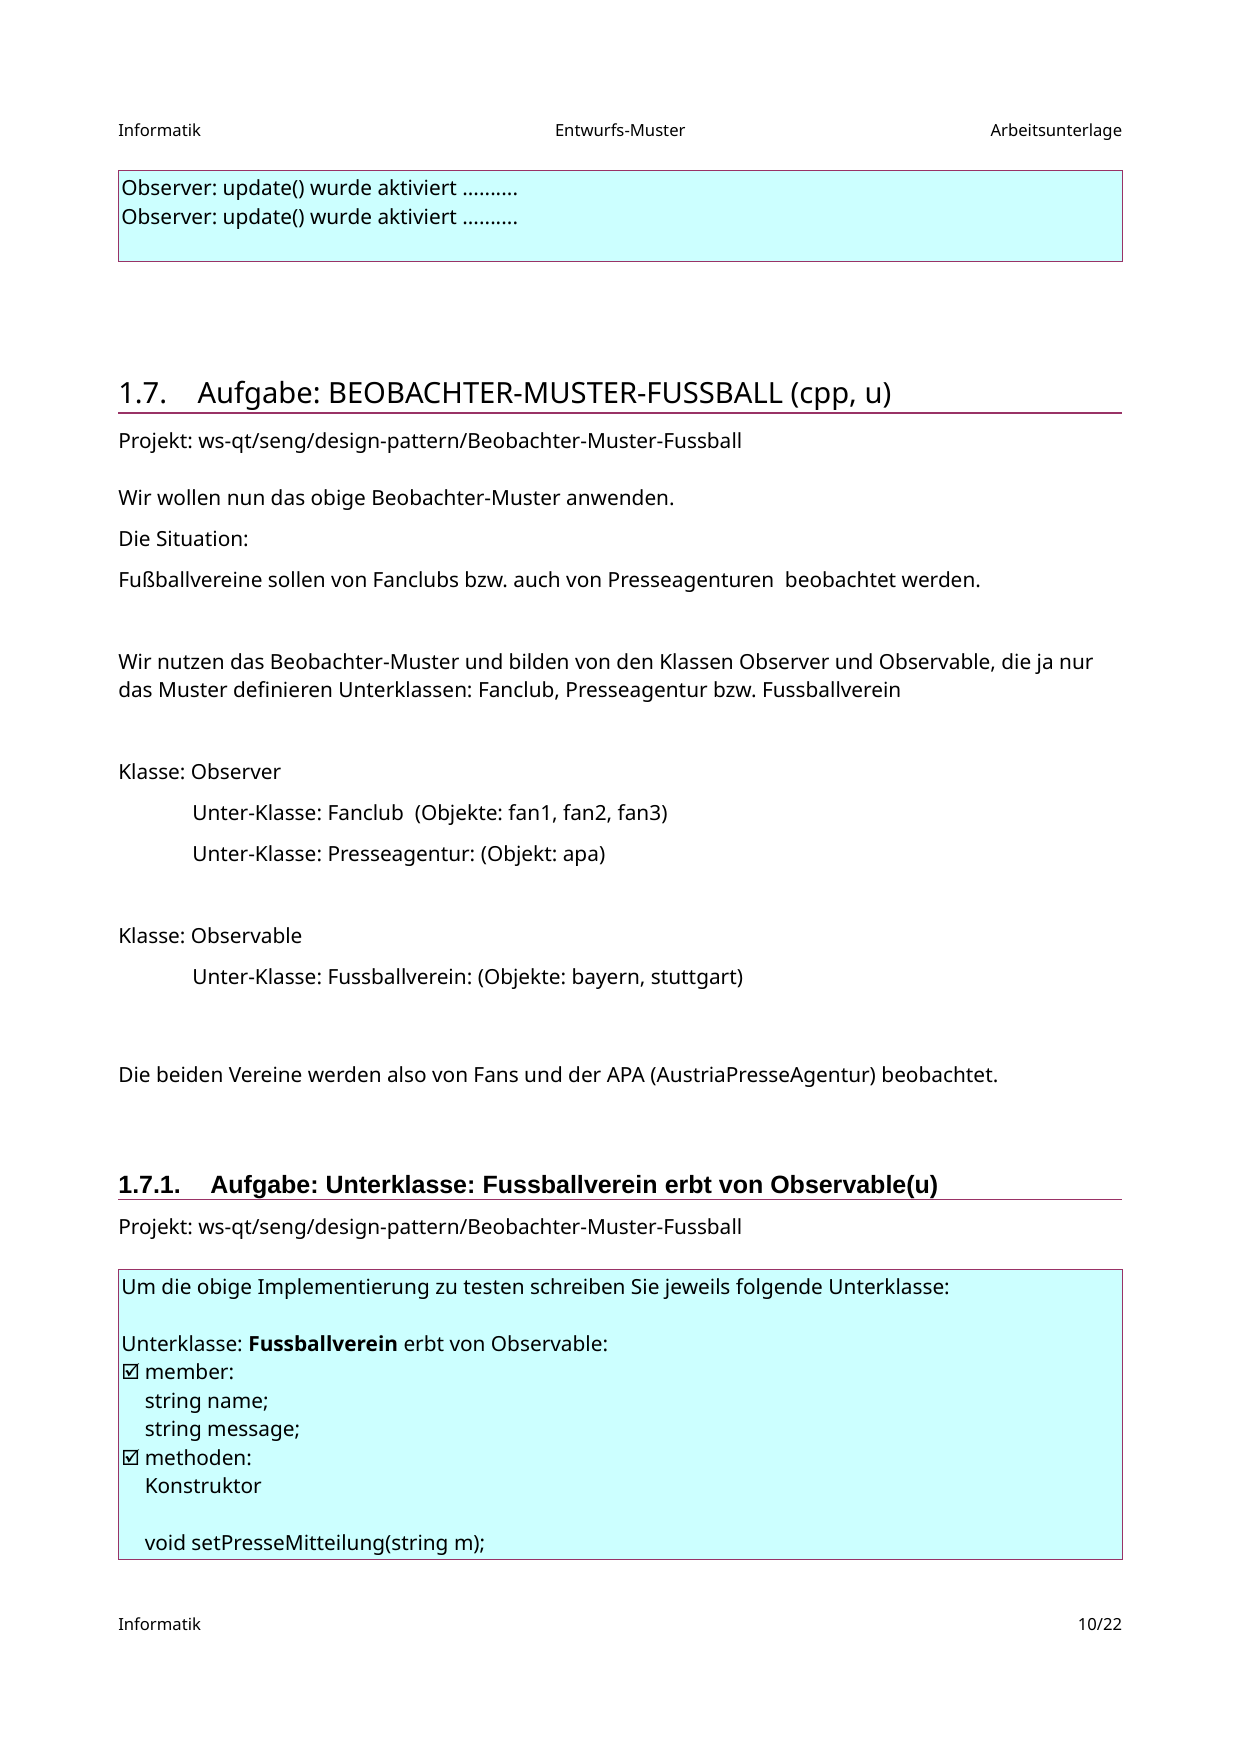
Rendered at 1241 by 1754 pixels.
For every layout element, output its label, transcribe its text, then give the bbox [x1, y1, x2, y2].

text Projekt: ws-qt/seng/design-pattern/Beobachter-Muster-Fussball [118, 1212, 1122, 1241]
text Unter-Klasse: Presseagentur: (Objekt: apa) [118, 839, 1122, 867]
text Projekt: ws-qt/seng/design-pattern/Beobachter-Muster-Fussball [118, 426, 1122, 455]
text Observer: update() wurde aktiviert .......... [119, 199, 1122, 227]
text Fußballvereine sollen von Fanclubs bzw. auch von Presseagenturen beobachtet werden. [118, 565, 1122, 593]
text Observer: update() wurde aktiviert .......... [119, 171, 1122, 199]
text Klasse: Observer [118, 757, 1122, 786]
text Unter-Klasse: Fanclub (Objekte: fan1, fan2, fan3) [118, 798, 1122, 827]
text Die beiden Vereine werden also von Fans und der APA (AustriaPresseAgentur) beobachtet. [118, 1060, 1122, 1088]
list methoden: Konstruktor void setPresseMitteilung(string m); [119, 1440, 1122, 1559]
subtitle Aufgabe: Unterklasse: Fussballverein erbt von Observable(u) [118, 1170, 1122, 1199]
text Wir wollen nun das obige Beobachter-Muster anwenden. [118, 483, 1122, 512]
text Die Situation: [118, 524, 1122, 552]
text Unter-Klasse: Fussballverein: (Objekte: bayern, stuttgart) [118, 962, 1122, 1019]
text Wir nutzen das Beobachter-Muster und bilden von den Klassen Observer und Observable, die ja nur das Muster definieren Unterklassen: Fanclub, Presseagentur bzw. Fussballverein [118, 647, 1122, 704]
subtitle Aufgabe: BEOBACHTER-MUSTER-FUSSBALL (cpp, u) [118, 372, 1122, 412]
text Klasse: Observable [118, 921, 1122, 949]
list member: string name; string message; [119, 1354, 1122, 1440]
text Um die obige Implementierung zu testen schreiben Sie jeweils folgende Unterklasse: [119, 1270, 1122, 1298]
text Unterklasse: Fussballverein erbt von Observable: [119, 1326, 1122, 1354]
